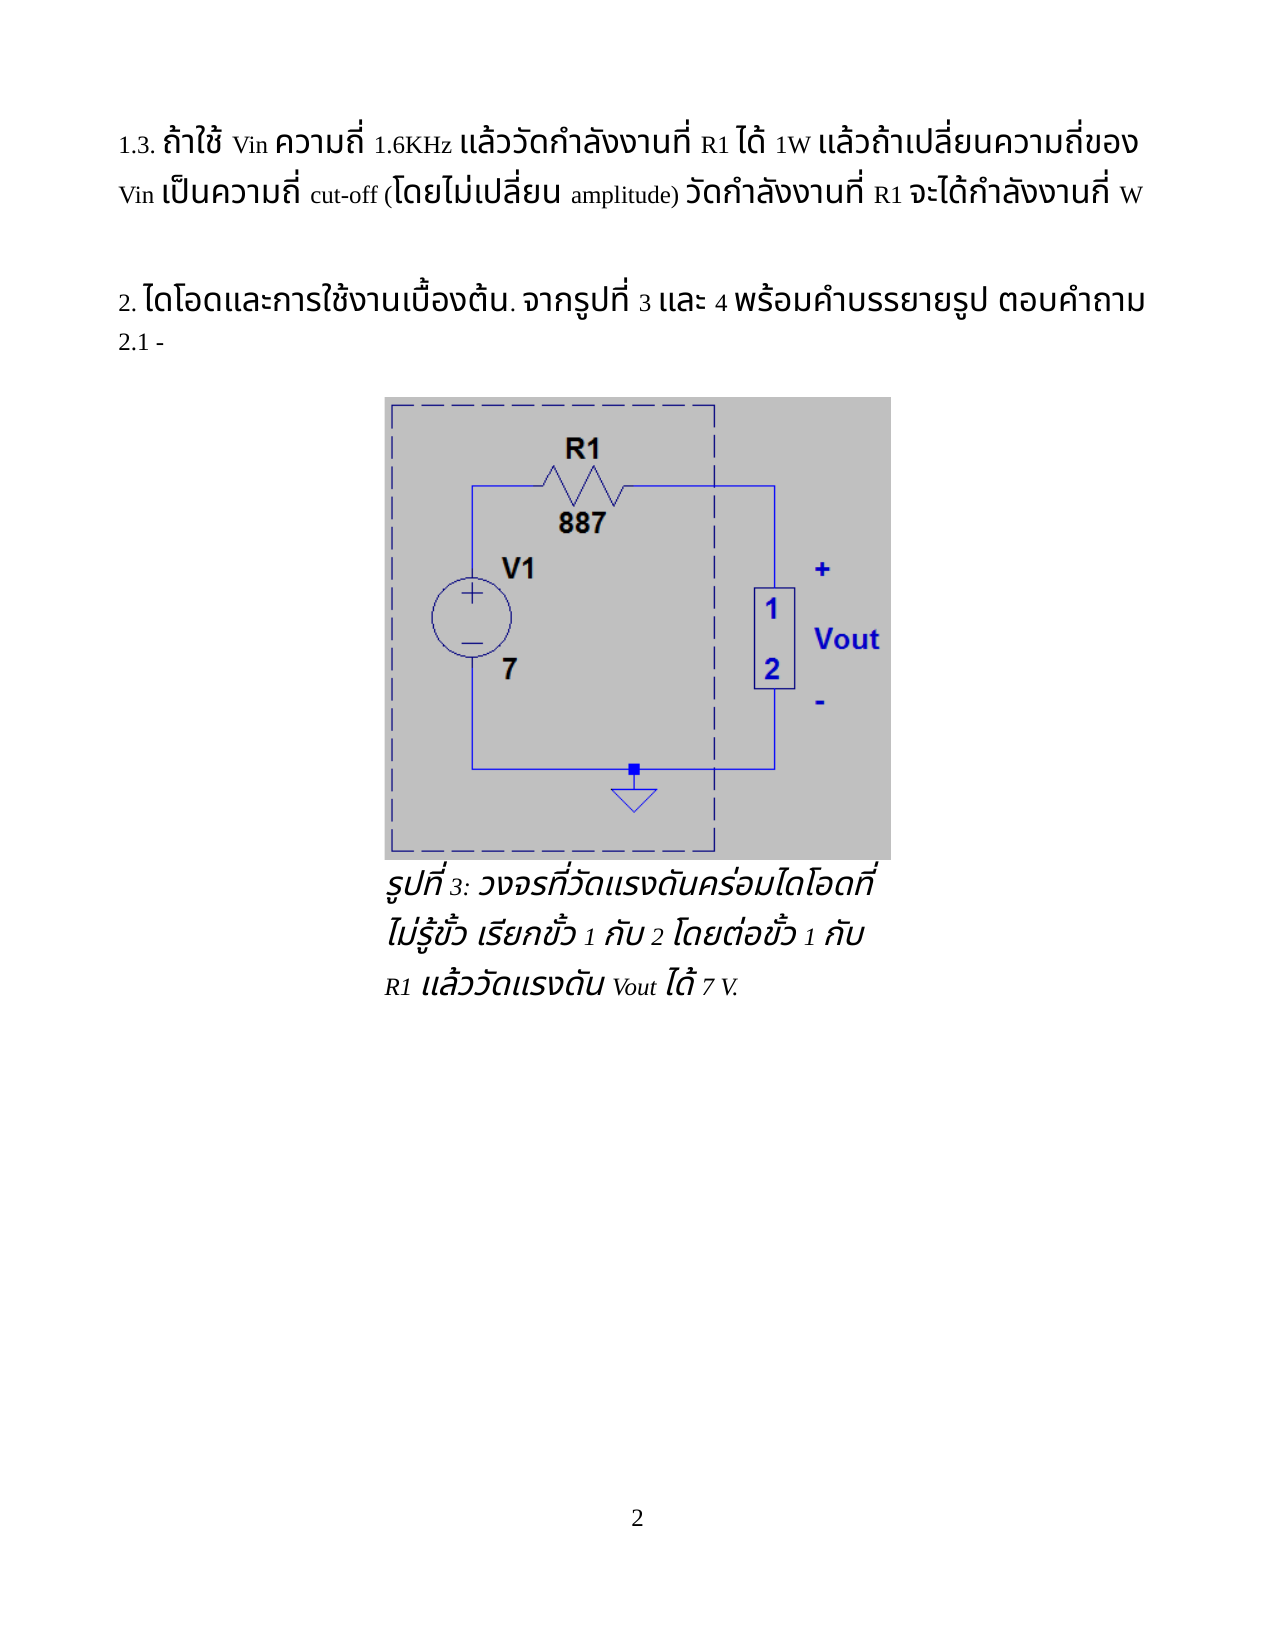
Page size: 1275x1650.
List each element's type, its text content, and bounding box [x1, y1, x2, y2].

text 2. ไดโอดและการใช้งานเบื้องต้น. จากรูปที่ 3 และ 4 พร้อมคำบรรยายรูป ตอบคำถาม 2.1 - [118, 276, 1157, 356]
text รูปที่ 3: วงจรที่วัดแรงดันคร่อมไดโอดที่ไม่รู้ขั้ว เรียกขั้ว 1 กับ 2 โดยต่อขั้ว 1 กับ R1 แล้ววัดแรงดัน Vout ได้ 7 V. [384, 860, 891, 1011]
text 1.3. ถ้าใช้ Vin ความถี่ 1.6KHz แล้ววัดกำลังงานที่ R1 ได้ 1W แล้วถ้าเปลี่ยนความถี่ของ Vin เป็นความถี่ cut-off (โดยไม่เปลี่ยน amplitude) วัดกำลังงานที่ R1 จะได้กำลังงานกี่ W [118, 118, 1157, 219]
